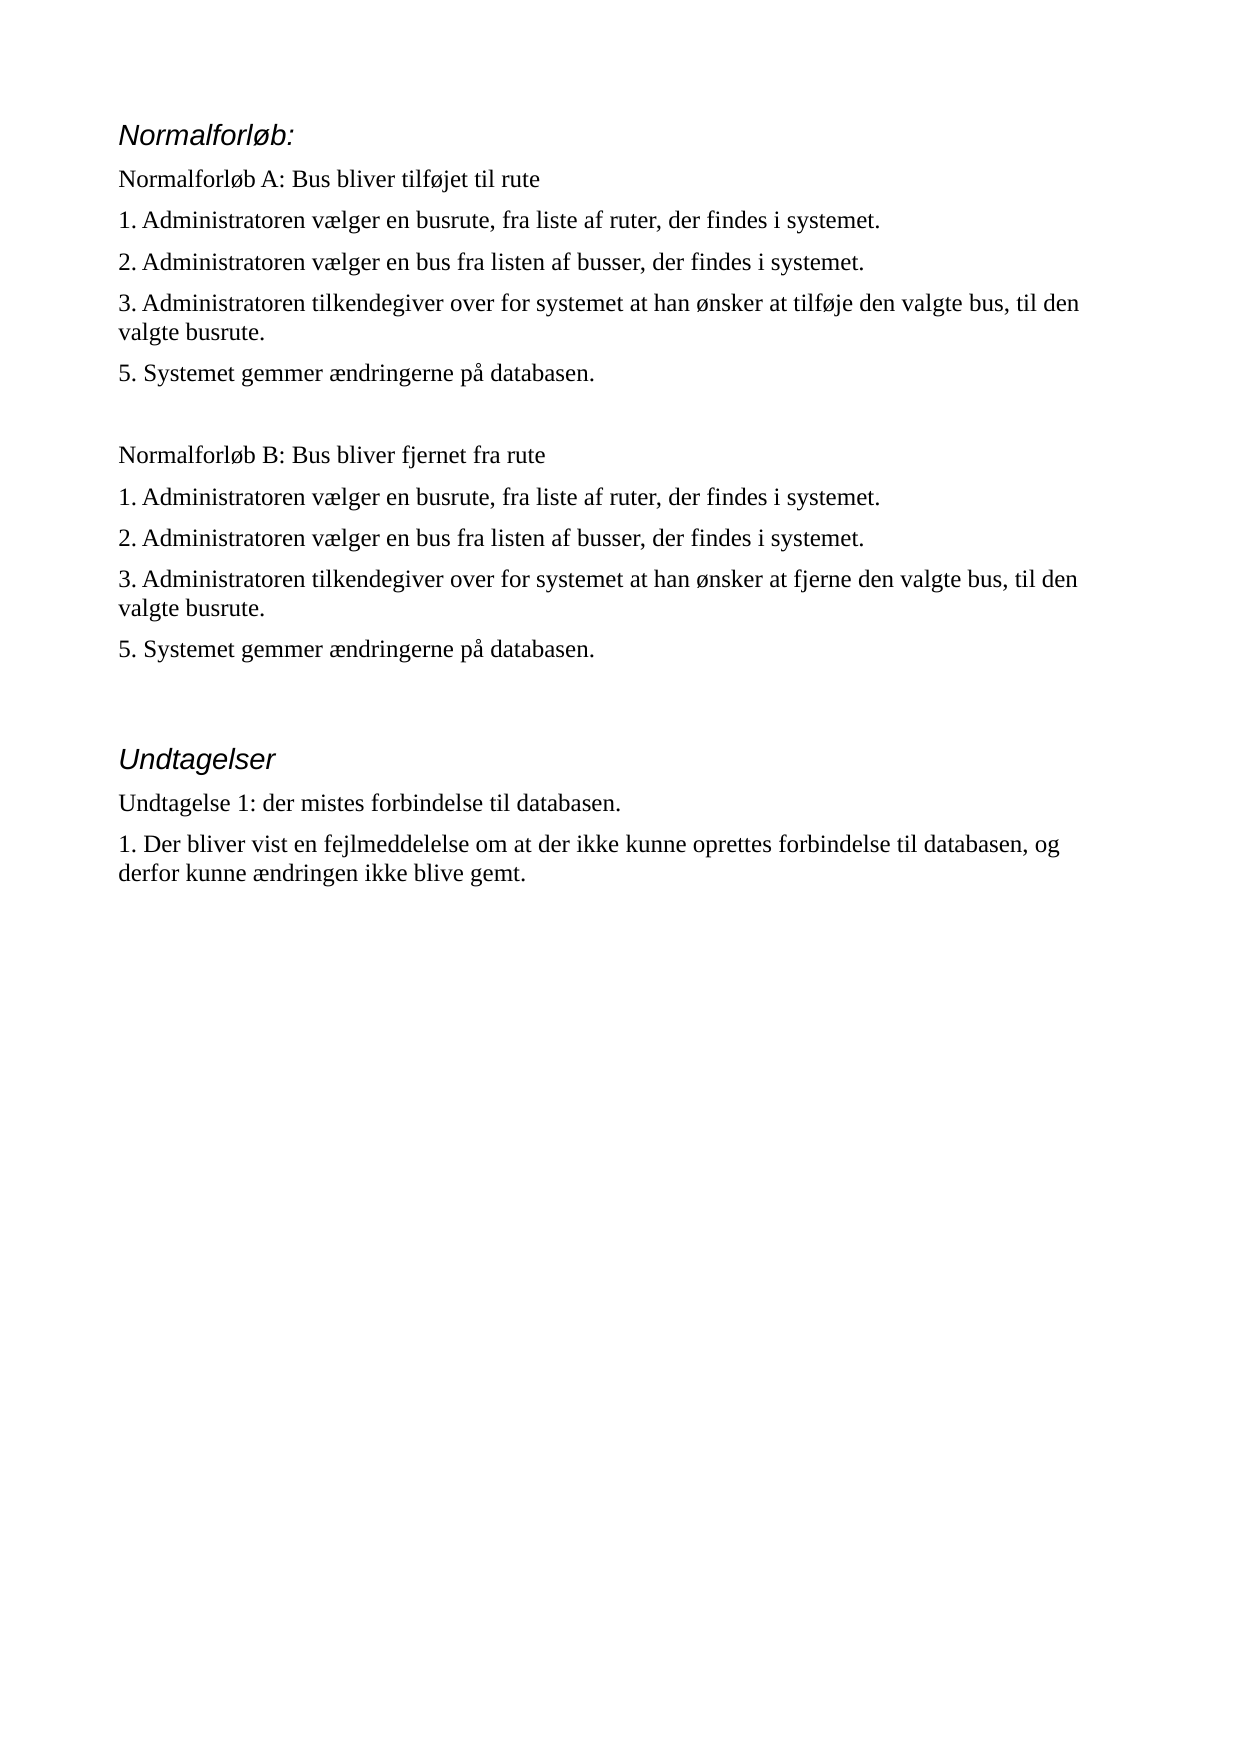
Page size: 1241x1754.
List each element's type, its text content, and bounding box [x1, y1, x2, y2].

text Normalforløb A: Bus bliver tilføjet til rute [118, 164, 1122, 193]
text 2. Administratoren vælger en bus fra listen af busser, der findes i systemet. [118, 247, 1122, 275]
subtitle Undtagelser [118, 742, 1122, 775]
text 3. Administratoren tilkendegiver over for systemet at han ønsker at fjerne den valgte bus, til den valgte busrute. [118, 564, 1122, 622]
text 1. Administratoren vælger en busrute, fra liste af ruter, der findes i systemet. [118, 205, 1122, 234]
text 3. Administratoren tilkendegiver over for systemet at han ønsker at tilføje den valgte bus, til den valgte busrute. [118, 288, 1122, 345]
text 5. Systemet gemmer ændringerne på databasen. [118, 634, 1122, 663]
text 1. Der bliver vist en fejlmeddelelse om at der ikke kunne oprettes forbindelse til databasen, og derfor kunne ændringen ikke blive gemt. [118, 829, 1122, 886]
text 1. Administratoren vælger en busrute, fra liste af ruter, der findes i systemet. [118, 482, 1122, 510]
text 2. Administratoren vælger en bus fra listen af busser, der findes i systemet. [118, 523, 1122, 552]
text Normalforløb B: Bus bliver fjernet fra rute [118, 440, 1122, 469]
subtitle Normalforløb: [118, 118, 1122, 152]
text 5. Systemet gemmer ændringerne på databasen. [118, 358, 1122, 387]
text Undtagelse 1: der mistes forbindelse til databasen. [118, 788, 1122, 816]
